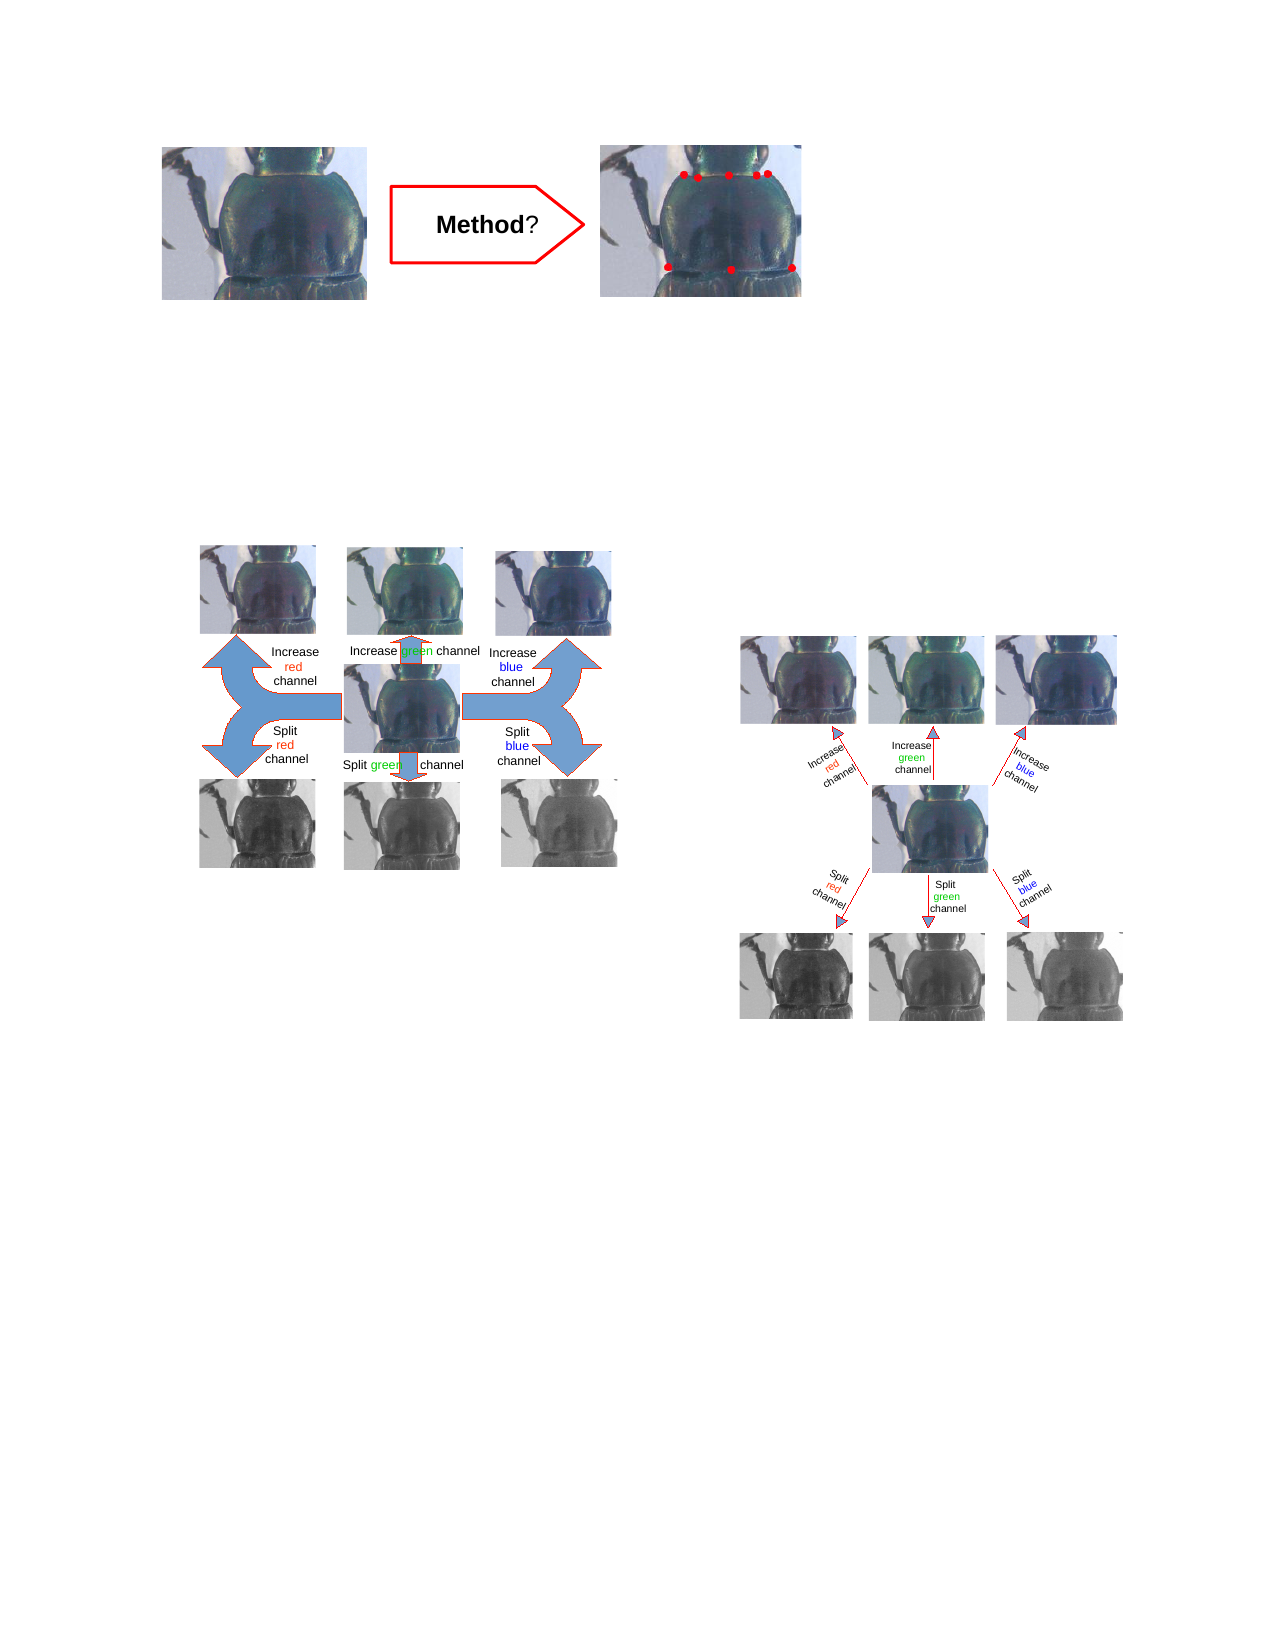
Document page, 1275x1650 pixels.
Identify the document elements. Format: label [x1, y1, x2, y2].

picture [872, 785, 989, 873]
picture [161, 147, 367, 300]
picture [199, 779, 316, 868]
picture [995, 635, 1117, 725]
picture [868, 636, 985, 724]
picture [1006, 932, 1123, 1021]
picture [739, 933, 853, 1019]
picture [868, 933, 985, 1021]
picture [343, 664, 460, 753]
picture [346, 547, 463, 635]
picture [199, 545, 316, 634]
picture [600, 145, 802, 297]
picture [501, 779, 618, 867]
picture [343, 782, 460, 870]
picture [740, 636, 857, 724]
picture [495, 551, 612, 636]
